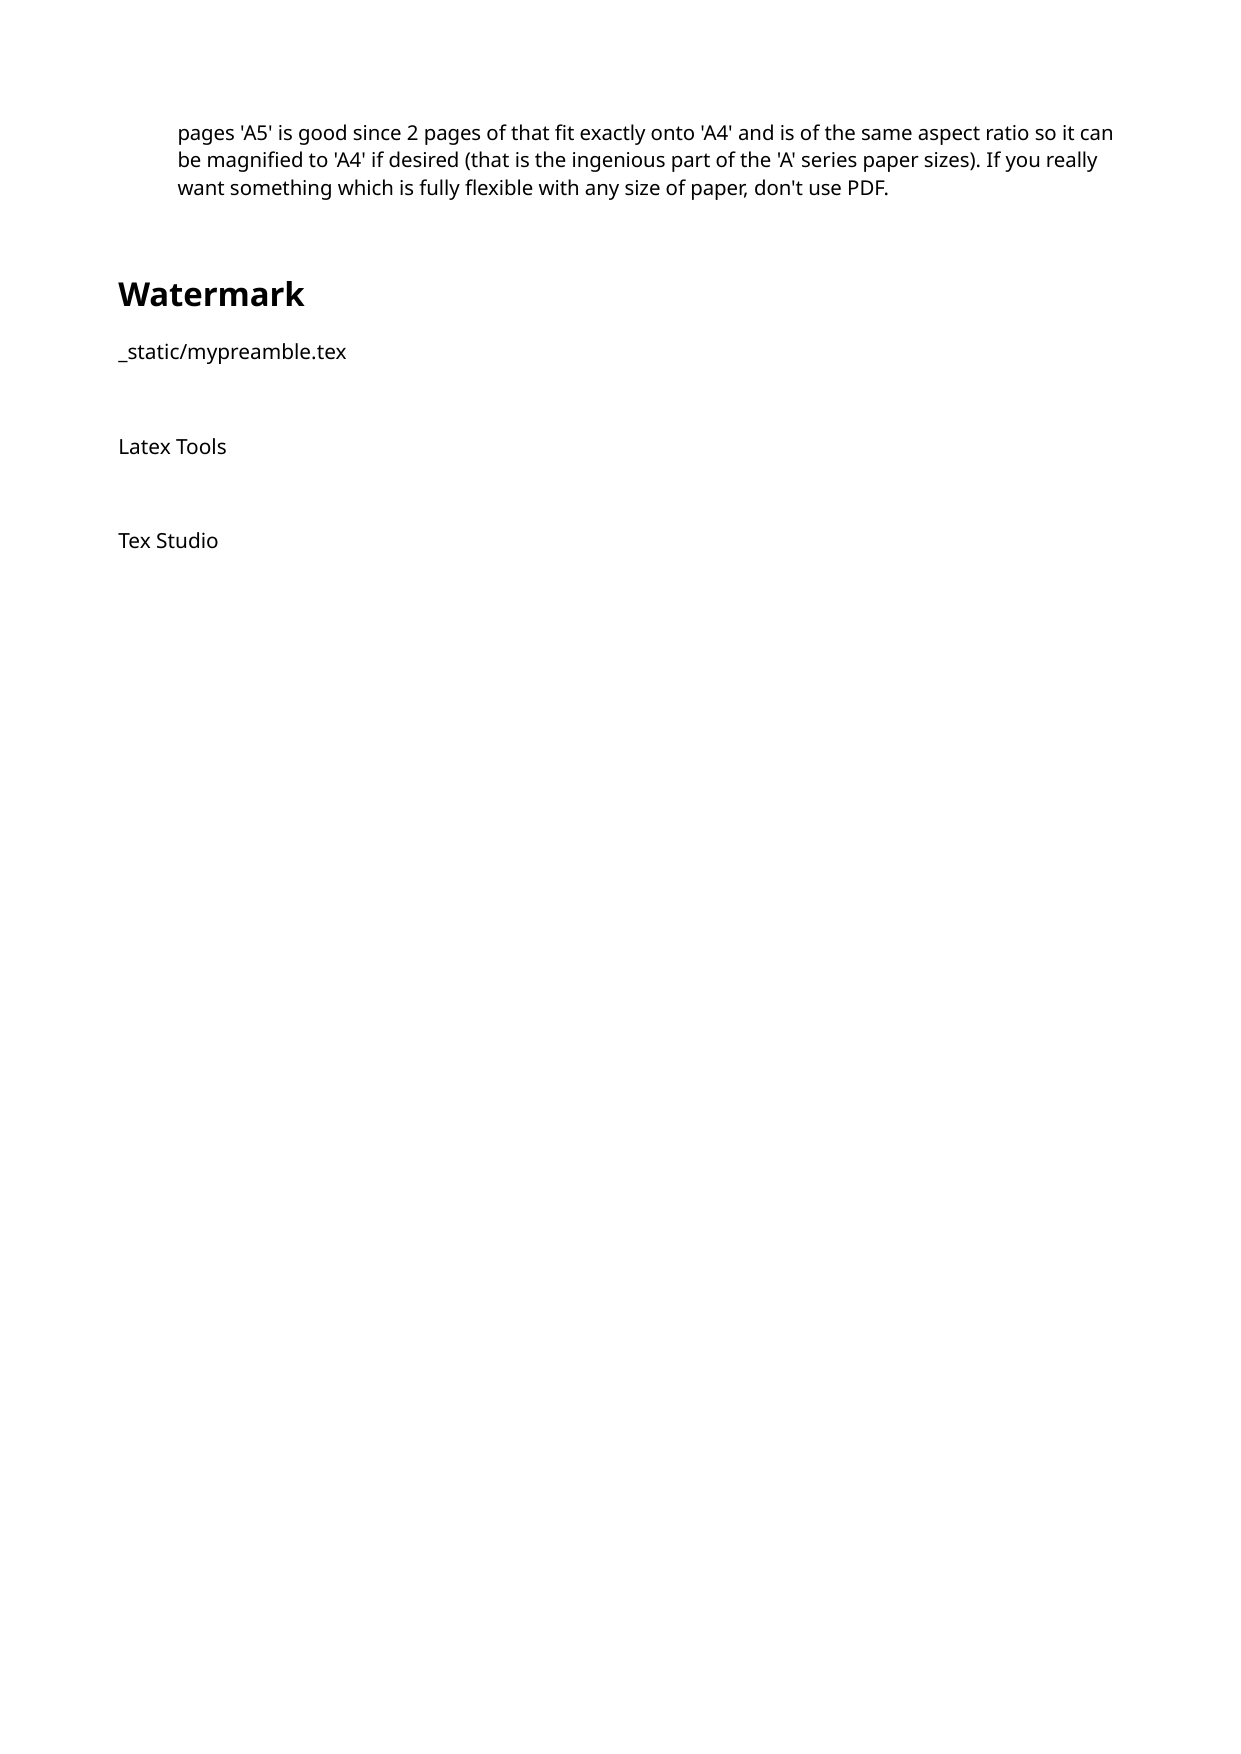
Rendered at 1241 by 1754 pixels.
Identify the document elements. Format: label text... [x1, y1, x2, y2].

text _static/mypreamble.tex [118, 337, 1122, 366]
text Latex Tools [118, 432, 1122, 460]
list pages 'A5' is good since 2 pages of that fit exactly onto 'A4' and is of the same aspect ratio so it can be magnified to 'A4' if desired (that is the ingenious part of the 'A' series paper sizes). If you really want something which is fully flexible with any size of paper, don't use PDF. [177, 118, 1122, 201]
text Tex Studio [118, 526, 1122, 554]
text Watermark [118, 231, 1122, 316]
